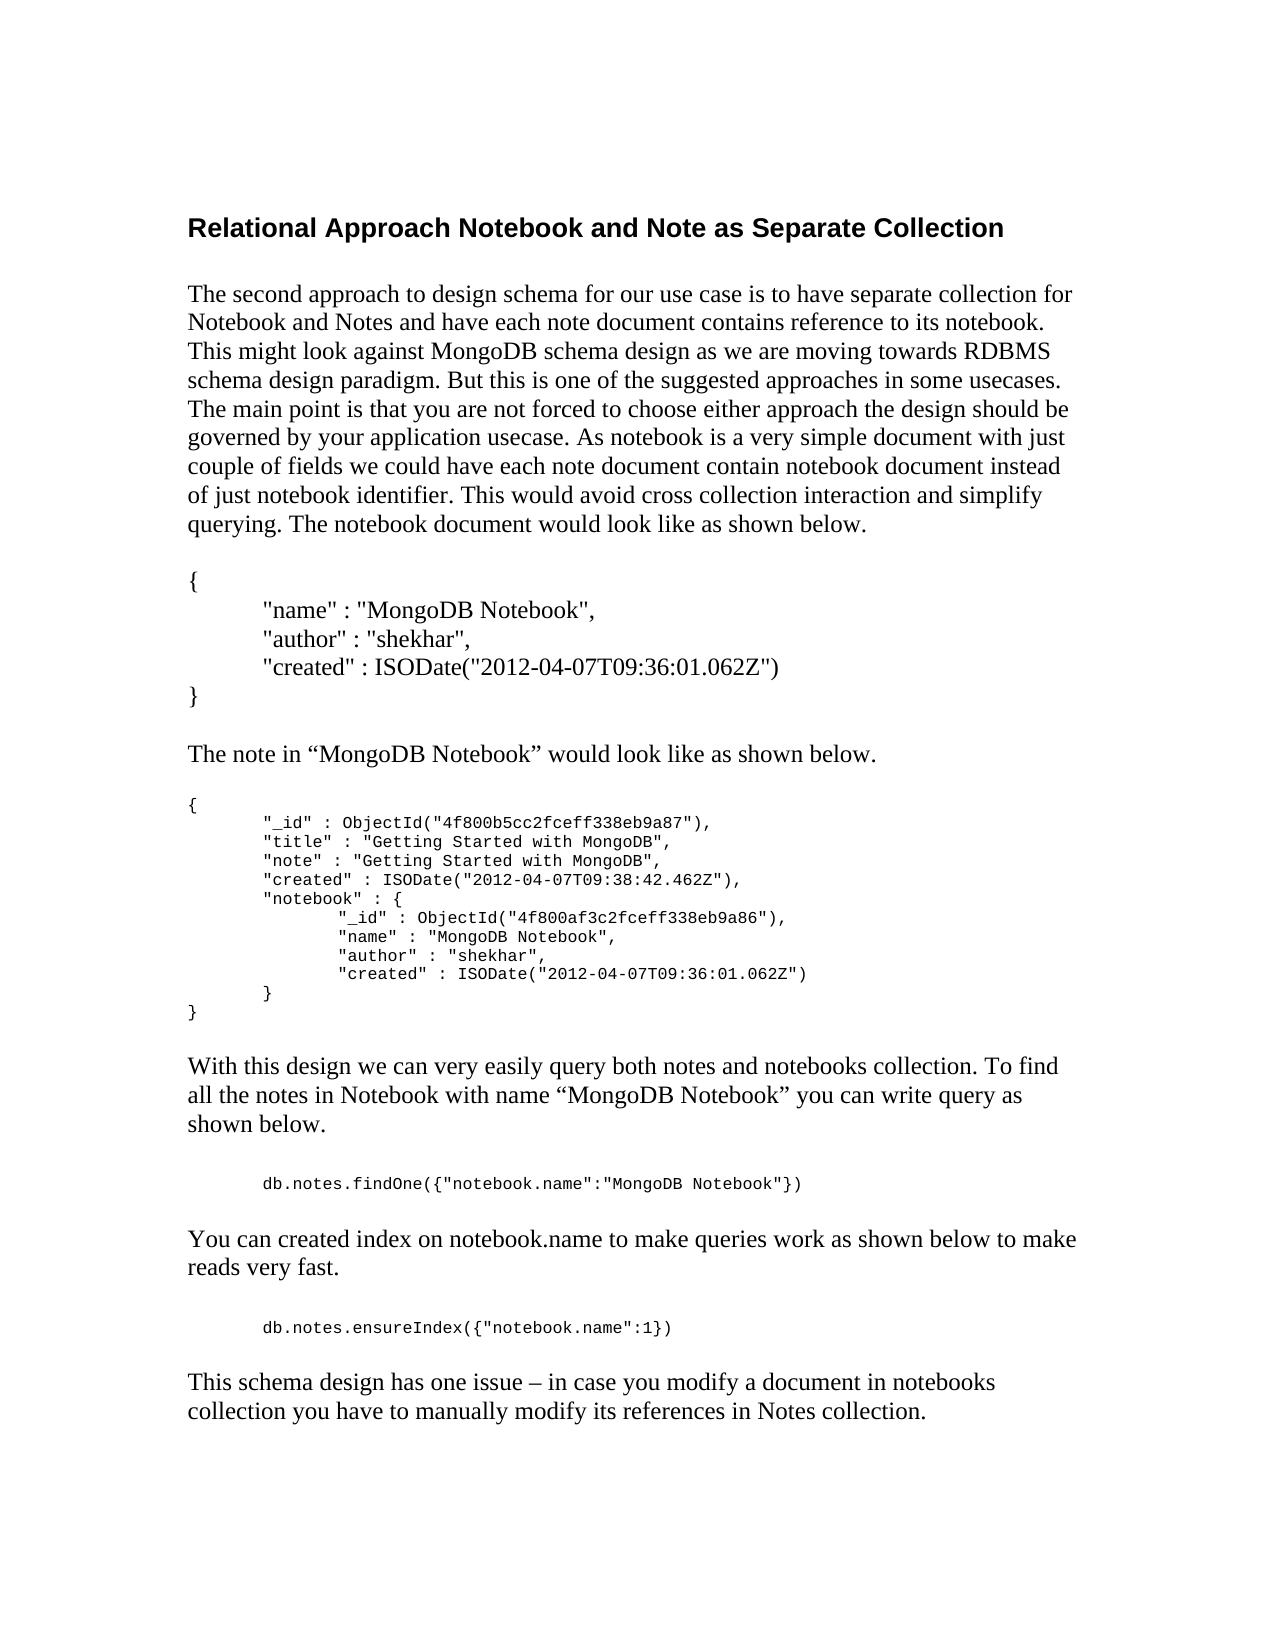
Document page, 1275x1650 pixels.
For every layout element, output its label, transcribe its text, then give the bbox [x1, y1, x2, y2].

text The second approach to design schema for our use case is to have separate collection for Notebook and Notes and have each note document contains reference to its notebook. This might look against MongoDB schema design as we are moving towards RDBMS schema design paradigm. But this is one of the suggested approaches in some usecases. The main point is that you are not forced to choose either approach the design should be governed by your application usecase. As notebook is a very simple document with just couple of fields we could have each note document contain notebook document instead of just notebook identifier. This would avoid cross collection interaction and simplify querying. The notebook document would look like as shown below. [187, 279, 1087, 537]
text You can created index on notebook.name to make queries work as shown below to make reads very fast. [187, 1224, 1087, 1281]
text db.notes.ensureIndex({"notebook.name":1}) [187, 1310, 1087, 1339]
text "created" : ISODate("2012-04-07T09:36:01.062Z") [187, 966, 1087, 985]
text With this design we can very easily query both notes and notebooks collection. To find all the notes in Notebook with name “MongoDB Notebook” you can write query as shown below. [187, 1051, 1087, 1137]
text "_id" : ObjectId("4f800af3c2fceff338eb9a86"), [187, 909, 1087, 928]
text "note" : "Getting Started with MongoDB", [187, 853, 1087, 872]
text "name" : "MongoDB Notebook", [187, 928, 1087, 947]
subtitle Relational Approach Notebook and Note as Separate Collection [187, 212, 1087, 244]
text { [187, 566, 1087, 595]
text { [187, 796, 1087, 815]
text The note in “MongoDB Notebook” would look like as shown below. [187, 739, 1087, 767]
text "created" : ISODate("2012-04-07T09:36:01.062Z") [187, 652, 1087, 681]
text } [187, 985, 1087, 1004]
text This schema design has one issue – in case you modify a document in notebooks collection you have to manually modify its references in Notes collection. [187, 1367, 1087, 1425]
text "created" : ISODate("2012-04-07T09:38:42.462Z"), [187, 872, 1087, 891]
text "author" : "shekhar", [187, 947, 1087, 966]
text "notebook" : { [187, 891, 1087, 909]
text } [187, 1004, 1087, 1022]
text "_id" : ObjectId("4f800b5cc2fceff338eb9a87"), [187, 815, 1087, 834]
text } [187, 681, 1087, 710]
text "author" : "shekhar", [187, 624, 1087, 652]
text "title" : "Getting Started with MongoDB", [187, 834, 1087, 853]
text db.notes.findOne({"notebook.name":"MongoDB Notebook"}) [187, 1166, 1087, 1195]
text "name" : "MongoDB Notebook", [187, 595, 1087, 624]
